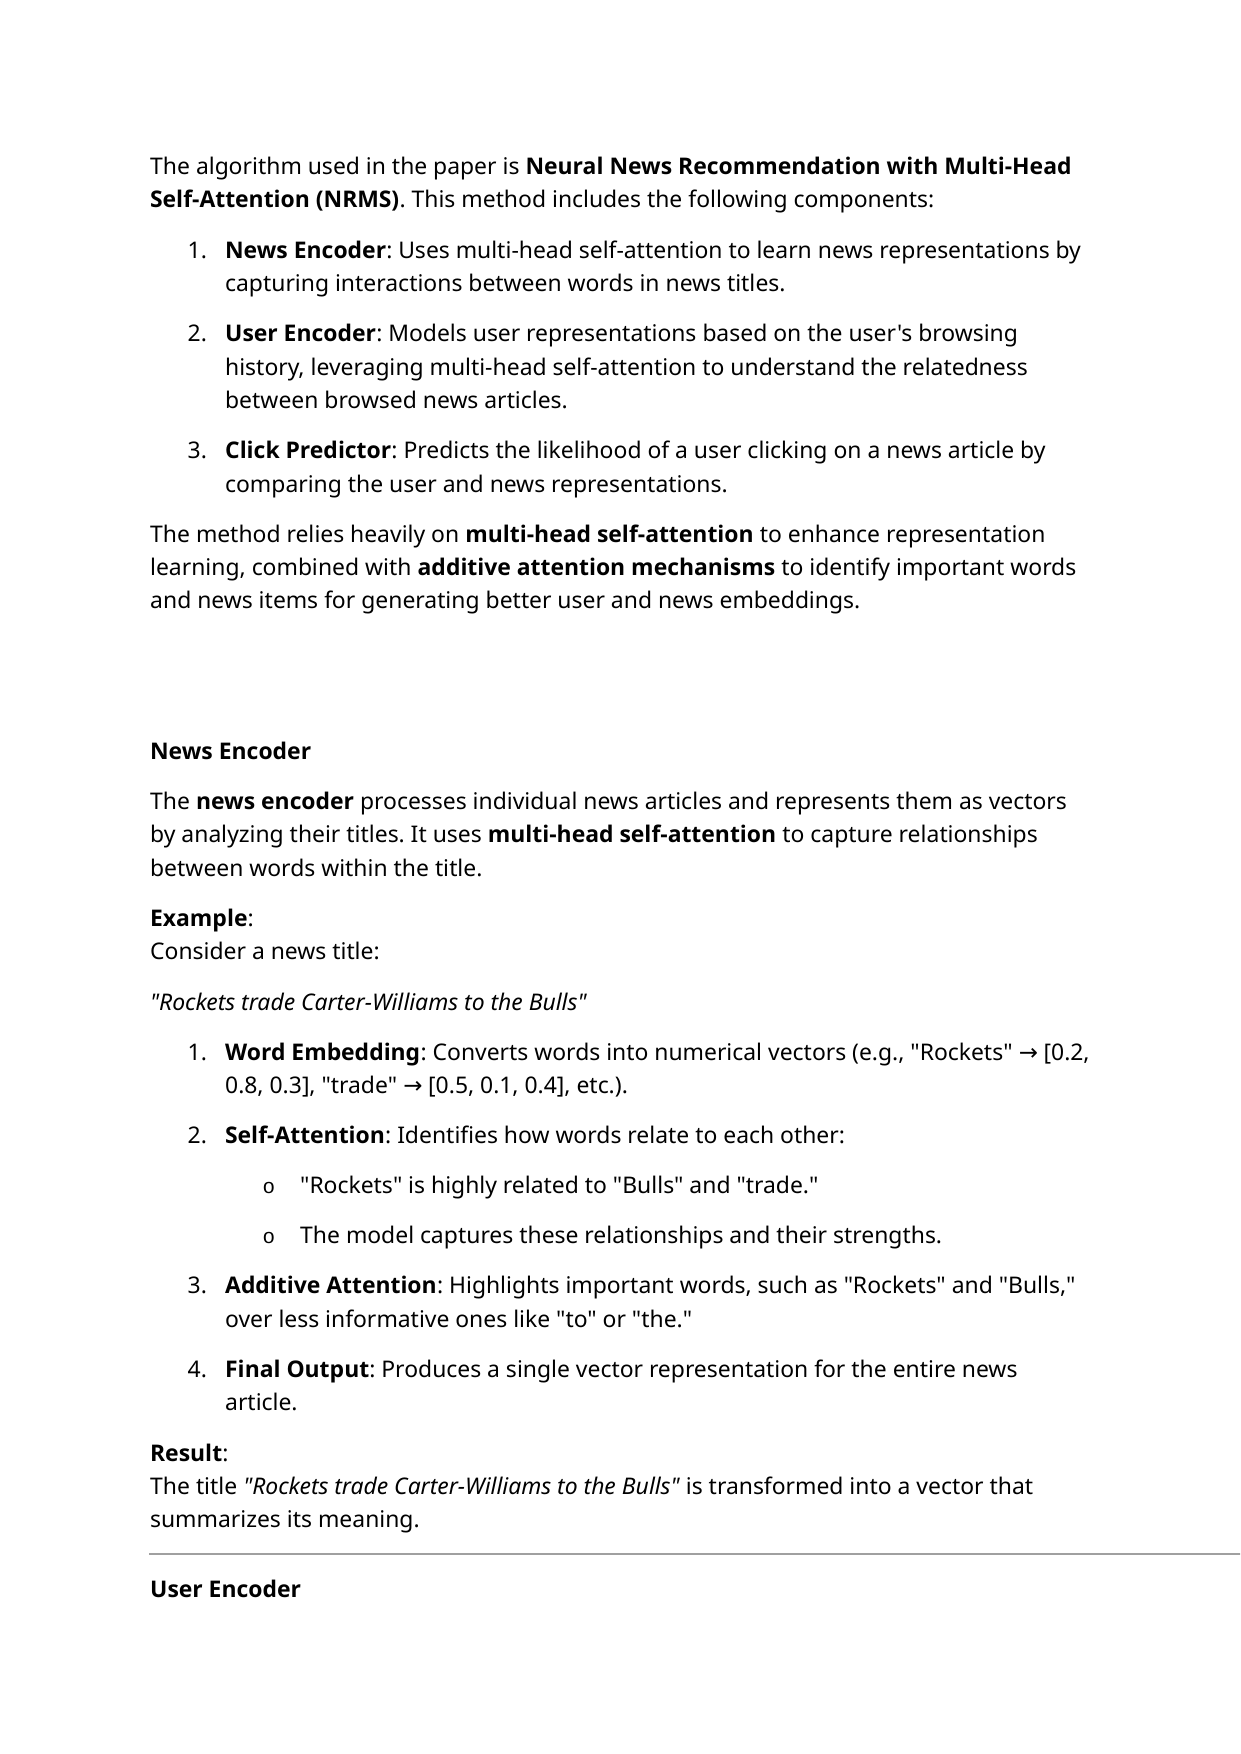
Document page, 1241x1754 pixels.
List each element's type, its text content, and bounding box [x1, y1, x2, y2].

text The news encoder processes individual news articles and represents them as vectors by analyzing their titles. It uses multi-head self-attention to capture relationships between words within the title. [150, 785, 1090, 883]
text The algorithm used in the paper is Neural News Recommendation with Multi-Head Self-Attention (NRMS). This method includes the following components: [150, 150, 1090, 215]
text Result: The title "Rockets trade Carter-Williams to the Bulls" is transformed into a vector that summarizes its meaning. [150, 1436, 1090, 1534]
list Word Embedding: Converts words into numerical vectors (e.g., "Rockets" → [0.2, 0.8, 0.3], "trade" → [0.5, 0.1, 0.4], etc.). [187, 1036, 1090, 1100]
list News Encoder: Uses multi-head self-attention to learn news representations by capturing interactions between words in news titles. [187, 233, 1090, 298]
list User Encoder: Models user representations based on the user's browsing history, leveraging multi-head self-attention to understand the relatedness between browsed news articles. [187, 317, 1090, 415]
text User Encoder [150, 1573, 1090, 1604]
list Self-Attention: Identifies how words relate to each other: [187, 1119, 1090, 1150]
text Example: Consider a news title: [150, 902, 1090, 967]
list The model captures these relationships and their strengths. [262, 1219, 1090, 1251]
text "Rockets trade Carter-Williams to the Bulls" [150, 985, 1090, 1017]
text The method relies heavily on multi-head self-attention to enhance representation learning, combined with additive attention mechanisms to identify important words and news items for generating better user and news embeddings. [150, 518, 1090, 616]
list Final Output: Produces a single vector representation for the entire news article. [187, 1353, 1090, 1418]
text News Encoder [150, 735, 1090, 766]
list Click Predictor: Predicts the likelihood of a user clicking on a news article by comparing the user and news representations. [187, 434, 1090, 499]
list Additive Attention: Highlights important words, such as "Rockets" and "Bulls," over less informative ones like "to" or "the." [187, 1269, 1090, 1334]
list "Rockets" is highly related to "Bulls" and "trade." [262, 1169, 1090, 1200]
